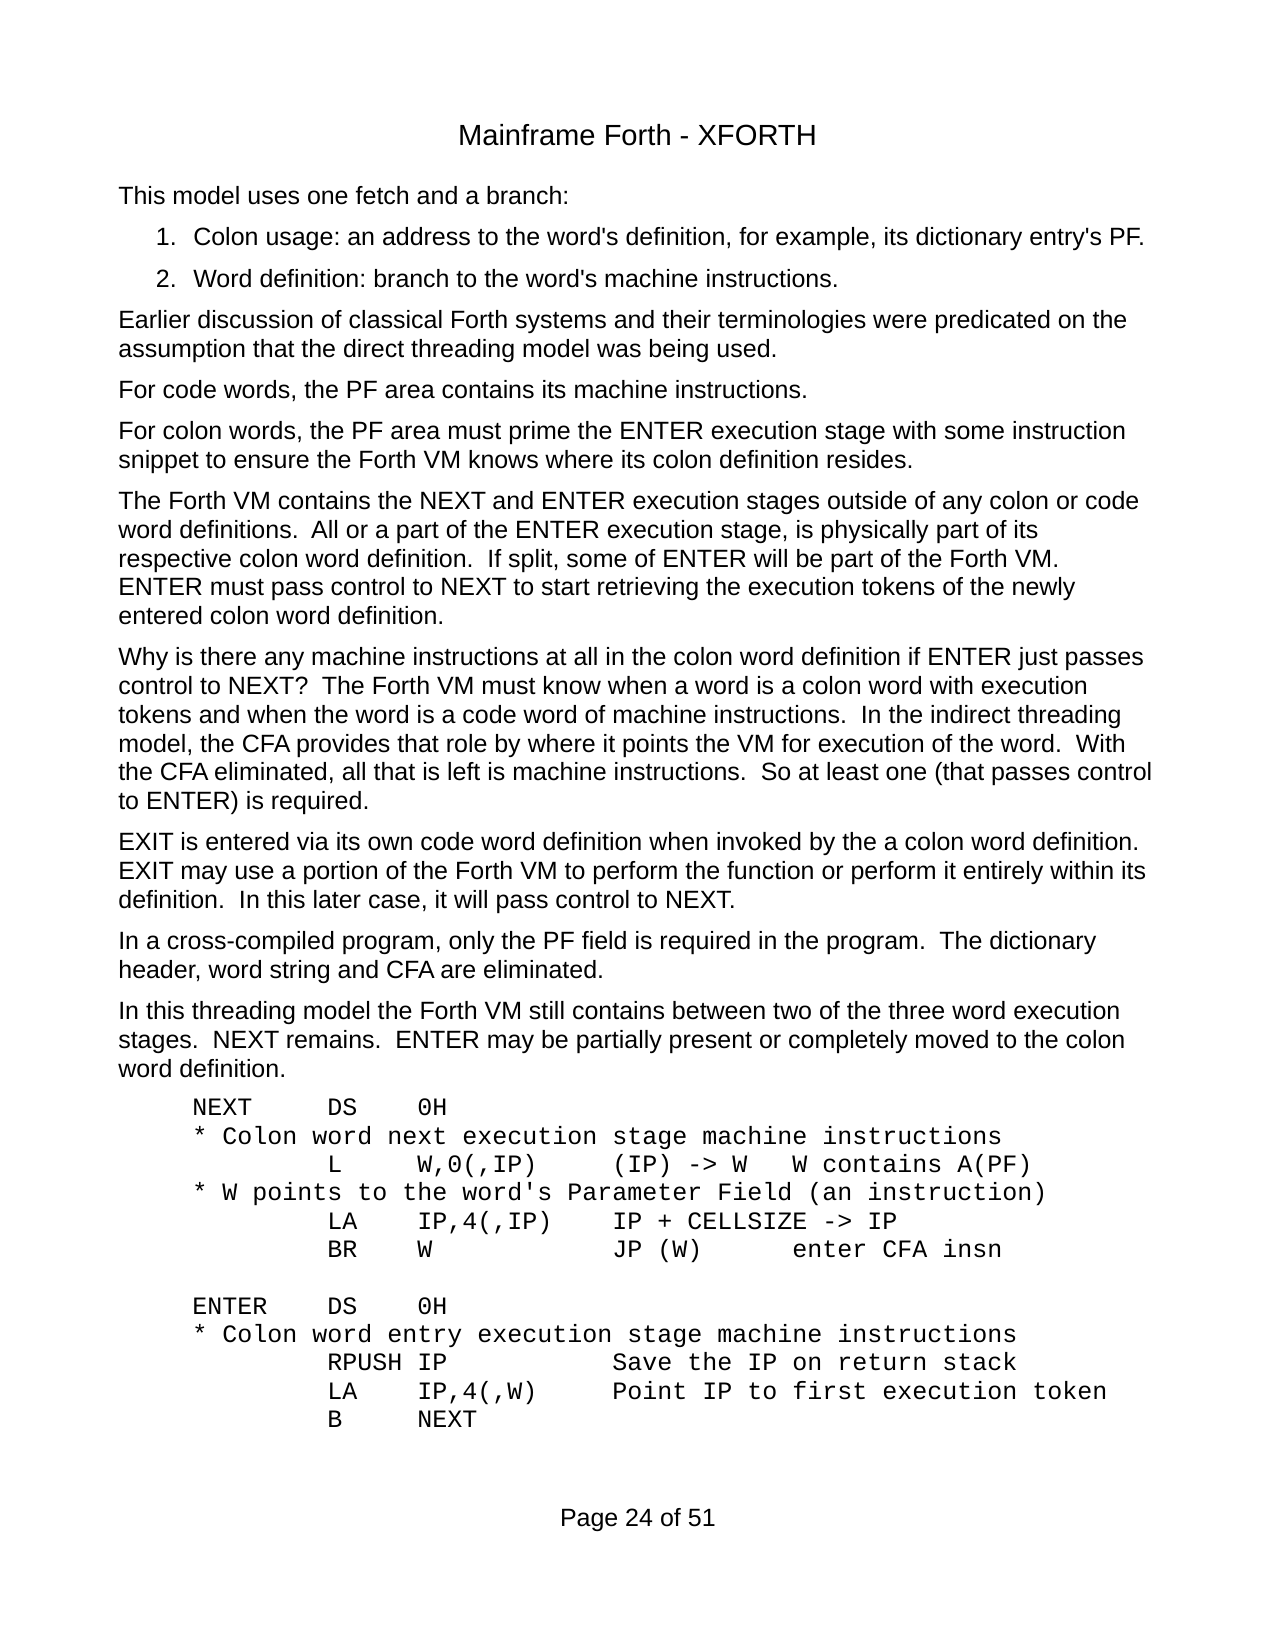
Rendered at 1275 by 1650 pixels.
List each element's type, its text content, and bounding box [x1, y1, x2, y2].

text LA IP,4(,W) Point IP to first execution token [192, 1378, 1157, 1407]
text In this threading model the Forth VM still contains between two of the three word execution stages. NEXT remains. ENTER may be partially present or completely moved to the colon word definition. [118, 996, 1157, 1082]
text NEXT DS 0H [192, 1095, 1157, 1123]
text For colon words, the PF area must prime the ENTER execution stage with some instruction snippet to ensure the Forth VM knows where its colon definition resides. [118, 416, 1157, 474]
text In a cross-compiled program, only the PF field is required in the program. The dictionary header, word string and CFA are eliminated. [118, 926, 1157, 984]
text L W,0(,IP) (IP) -> W W contains A(PF) [192, 1152, 1157, 1180]
text This model uses one fetch and a branch: [118, 181, 1157, 210]
text The Forth VM contains the NEXT and ENTER execution stages outside of any colon or code word definitions. All or a part of the ENTER execution stage, is physically part of its respective colon word definition. If split, some of ENTER will be part of the Forth VM. ENTER must pass control to NEXT to start retrieving the execution tokens of the newly entered colon word definition. [118, 486, 1157, 630]
text * Colon word entry execution stage machine instructions [192, 1322, 1157, 1350]
list Colon usage: an address to the word's definition, for example, its dictionary entry's PF. [156, 222, 1157, 251]
text BR W JP (W) enter CFA insn [192, 1237, 1157, 1265]
text * W points to the word's Parameter Field (an instruction) [192, 1180, 1157, 1208]
list Word definition: branch to the word's machine instructions. [156, 264, 1157, 292]
text B NEXT [192, 1407, 1157, 1435]
text * Colon word next execution stage machine instructions [192, 1123, 1157, 1152]
text Why is there any machine instructions at all in the colon word definition if ENTER just passes control to NEXT? The Forth VM must know when a word is a colon word with execution tokens and when the word is a code word of machine instructions. In the indirect threading model, the CFA provides that role by where it points the VM for execution of the word. With the CFA eliminated, all that is left is machine instructions. So at least one (that passes control to ENTER) is required. [118, 642, 1157, 815]
text EXIT is entered via its own code word definition when invoked by the a colon word definition. EXIT may use a portion of the Forth VM to perform the function or perform it entirely within its definition. In this later case, it will pass control to NEXT. [118, 827, 1157, 914]
text LA IP,4(,IP) IP + CELLSIZE -> IP [192, 1208, 1157, 1237]
text RPUSH IP Save the IP on return stack [192, 1350, 1157, 1378]
text ENTER DS 0H [192, 1293, 1157, 1322]
text Earlier discussion of classical Forth systems and their terminologies were predicated on the assumption that the direct threading model was being used. [118, 305, 1157, 362]
text For code words, the PF area contains its machine instructions. [118, 375, 1157, 404]
